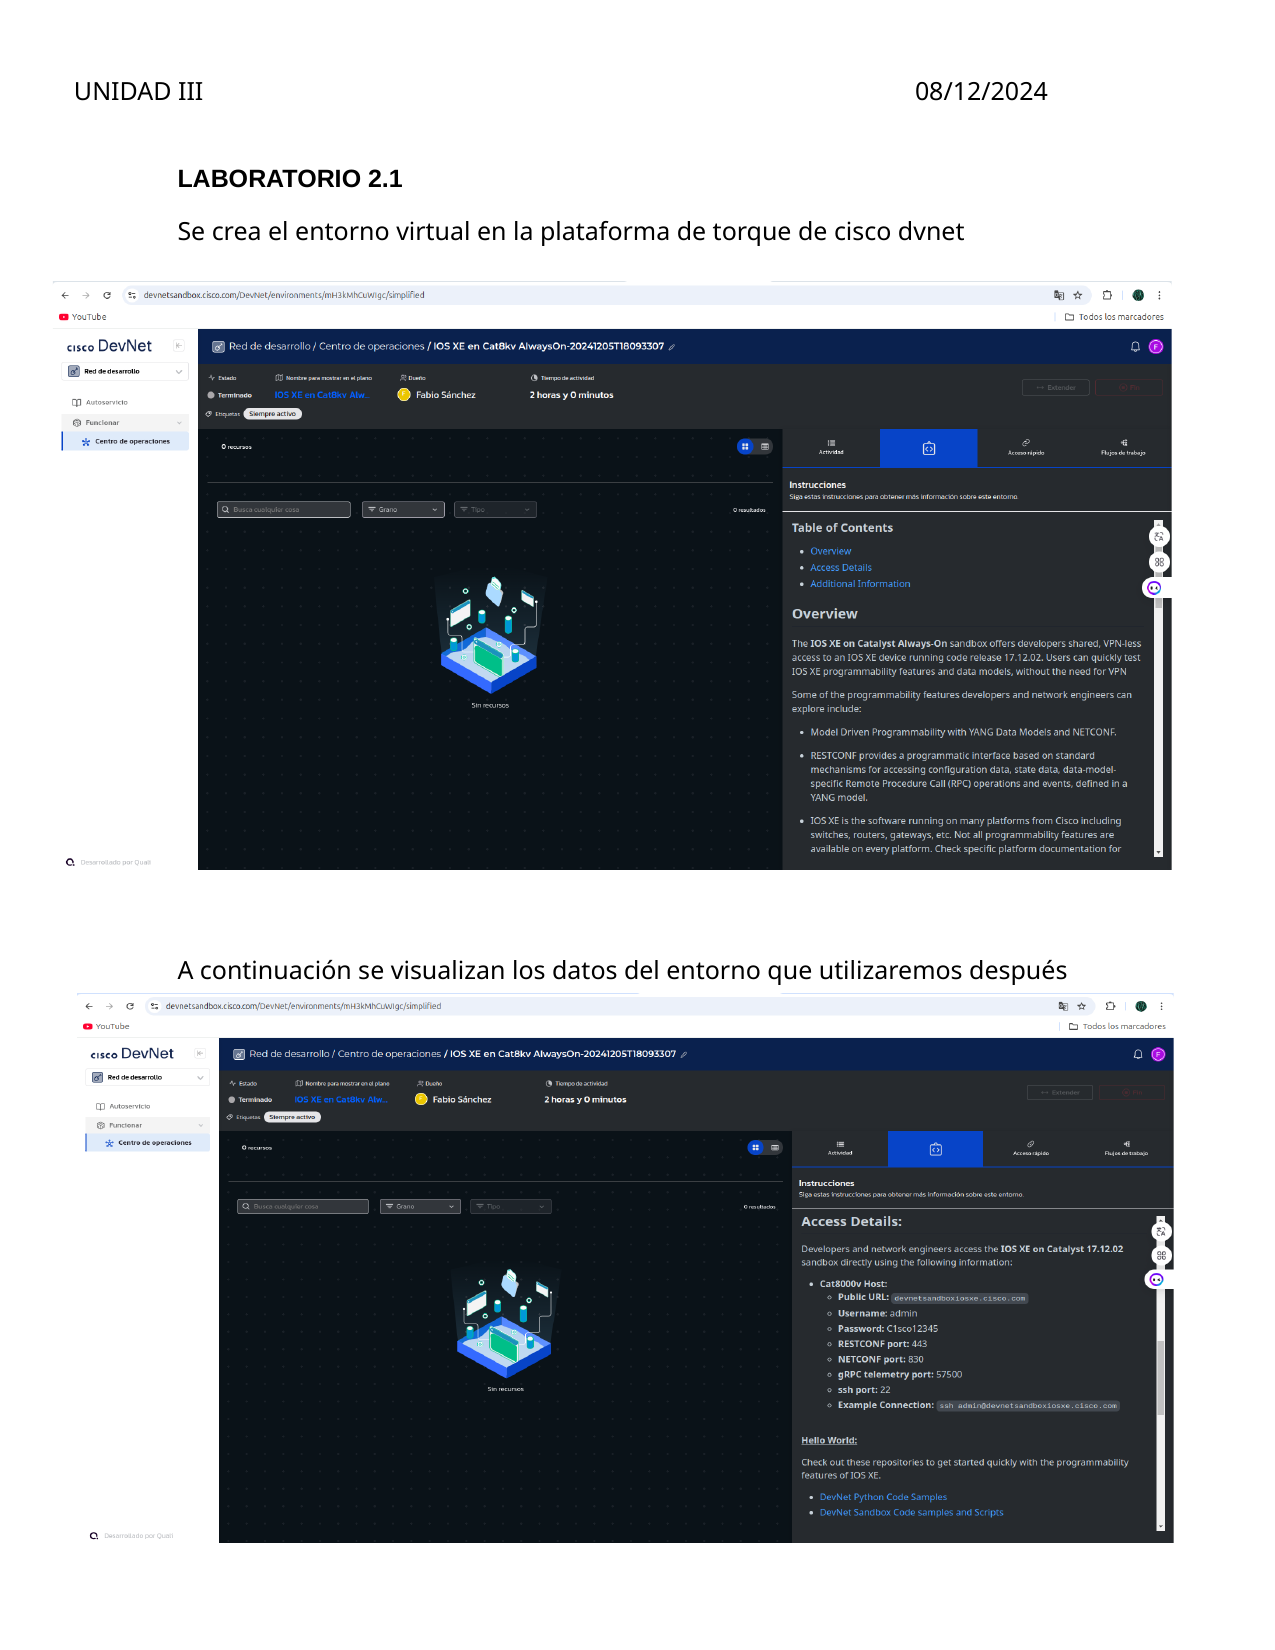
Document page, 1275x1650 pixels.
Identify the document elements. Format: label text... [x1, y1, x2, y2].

text A continuación se visualizan los datos del entorno que utilizaremos después [177, 952, 1098, 987]
picture [77, 993, 1174, 1543]
text LABORATORIO 2.1 [177, 164, 1098, 192]
picture [52, 281, 1172, 870]
text Se crea el entorno virtual en la plataforma de torque de cisco dvnet [177, 213, 1098, 247]
